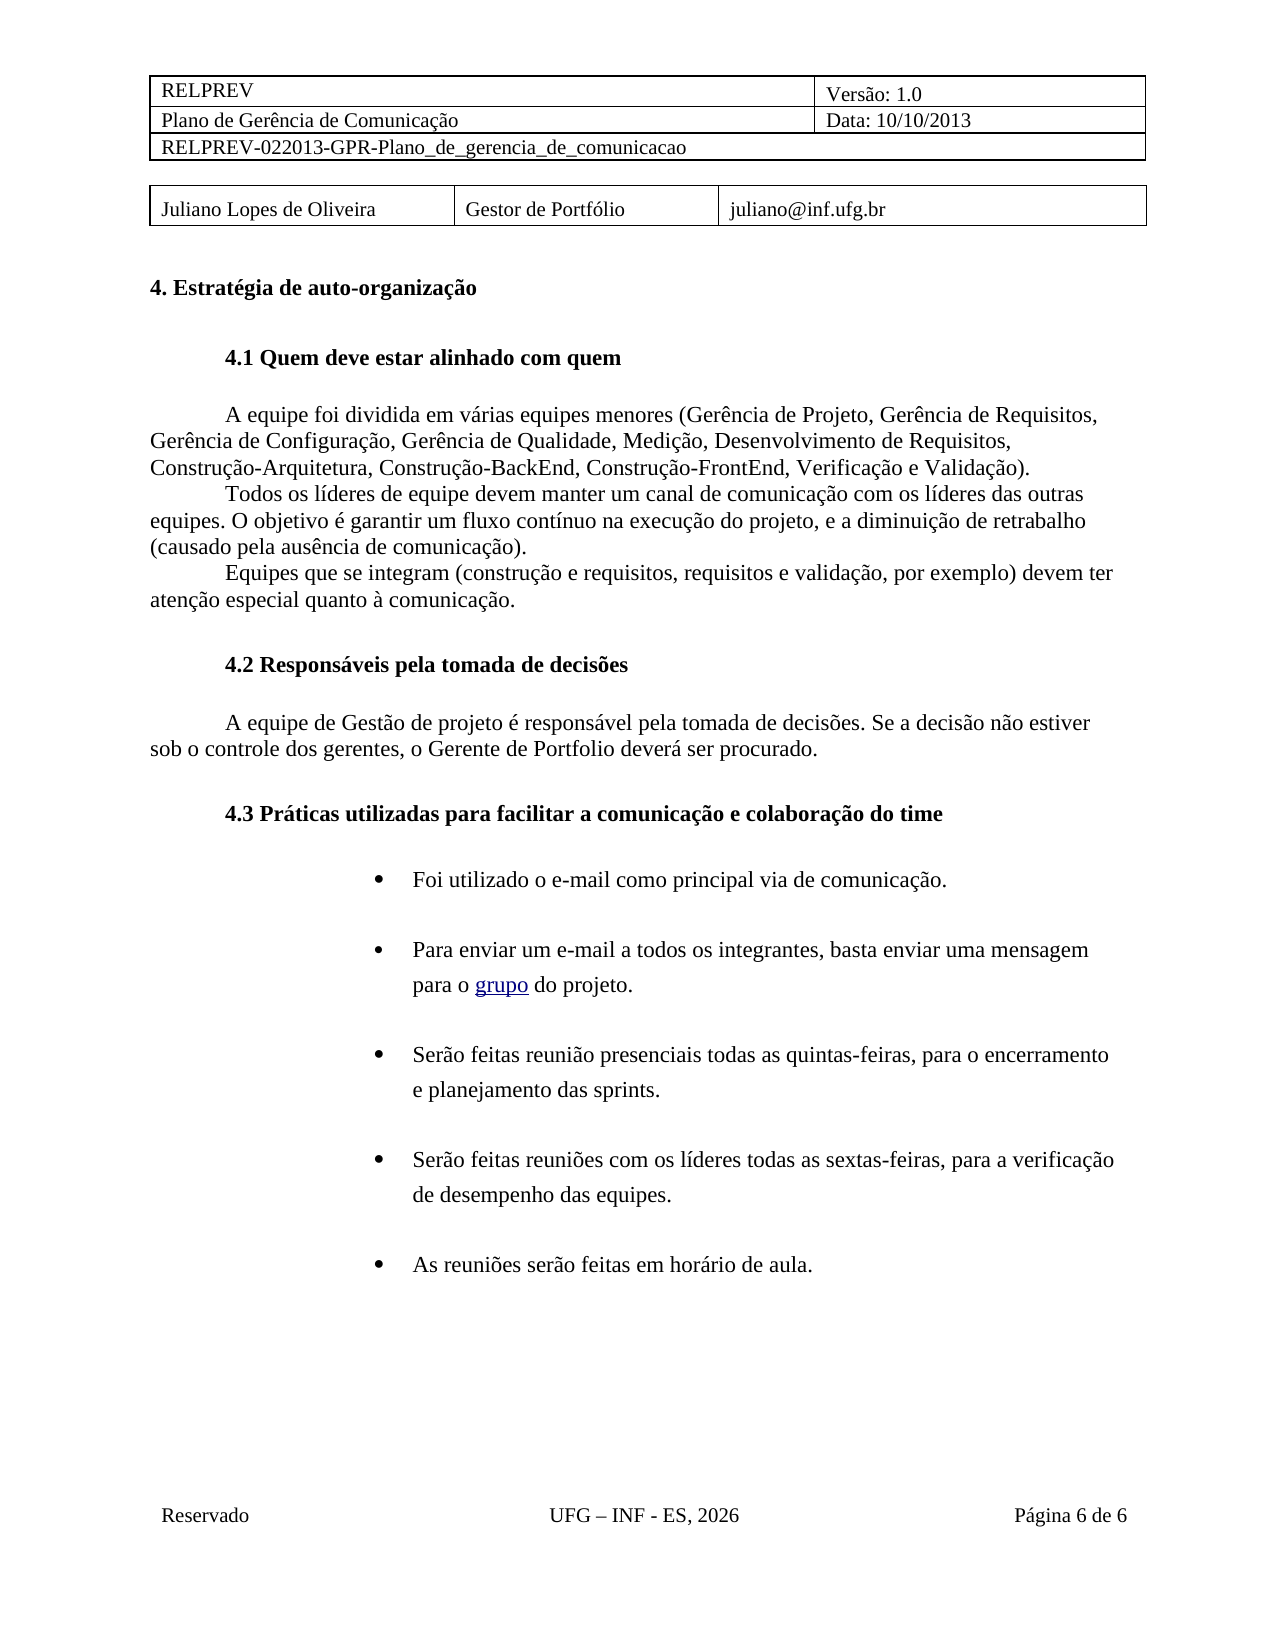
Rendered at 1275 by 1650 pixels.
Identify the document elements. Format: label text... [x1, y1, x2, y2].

text Equipes que se integram (construção e requisitos, requisitos e validação, por exemplo) devem ter atenção especial quanto à comunicação. [150, 559, 1125, 612]
table_header Juliano Lopes de Oliveira [151, 186, 454, 225]
subtitle 4.3 Práticas utilizadas para facilitar a comunicação e colaboração do time [150, 800, 1125, 826]
table_header juliano@inf.ufg.br [719, 186, 1146, 225]
subtitle 4. Estratégia de auto-organização [150, 273, 1125, 300]
subtitle 4.2 Responsáveis pela tomada de decisões [150, 651, 1125, 677]
subtitle 4.1 Quem deve estar alinhado com quem [150, 344, 1125, 370]
table_header Gestor de Portfólio [455, 186, 718, 225]
list Serão feitas reuniões com os líderes todas as sextas-feiras, para a verificação de desempenho das equipes. [375, 1138, 1125, 1208]
list As reuniões serão feitas em horário de aula. [375, 1243, 1125, 1278]
text A equipe foi dividida em várias equipes menores (Gerência de Projeto, Gerência de Requisitos, Gerência de Configuração, Gerência de Qualidade, Medição, Desenvolvimento de Requisitos, Construção-Arquitetura, Construção-BackEnd, Construção-FrontEnd, Verificação e Validação). [150, 401, 1125, 480]
text A equipe de Gestão de projeto é responsável pela tomada de decisões. Se a decisão não estiver sob o controle dos gerentes, o Gerente de Portfolio deverá ser procurado. [150, 708, 1125, 761]
list Foi utilizado o e-mail como principal via de comunicação. [375, 858, 1125, 893]
list Serão feitas reunião presenciais todas as quintas-feiras, para o encerramento e planejamento das sprints. [375, 1033, 1125, 1103]
list Para enviar um e-mail a todos os integrantes, basta enviar uma mensagem para o grupo do projeto. [375, 928, 1125, 998]
text Todos os líderes de equipe devem manter um canal de comunicação com os líderes das outras equipes. O objetivo é garantir um fluxo contínuo na execução do projeto, e a diminuição de retrabalho (causado pela ausência de comunicação). [150, 480, 1125, 559]
